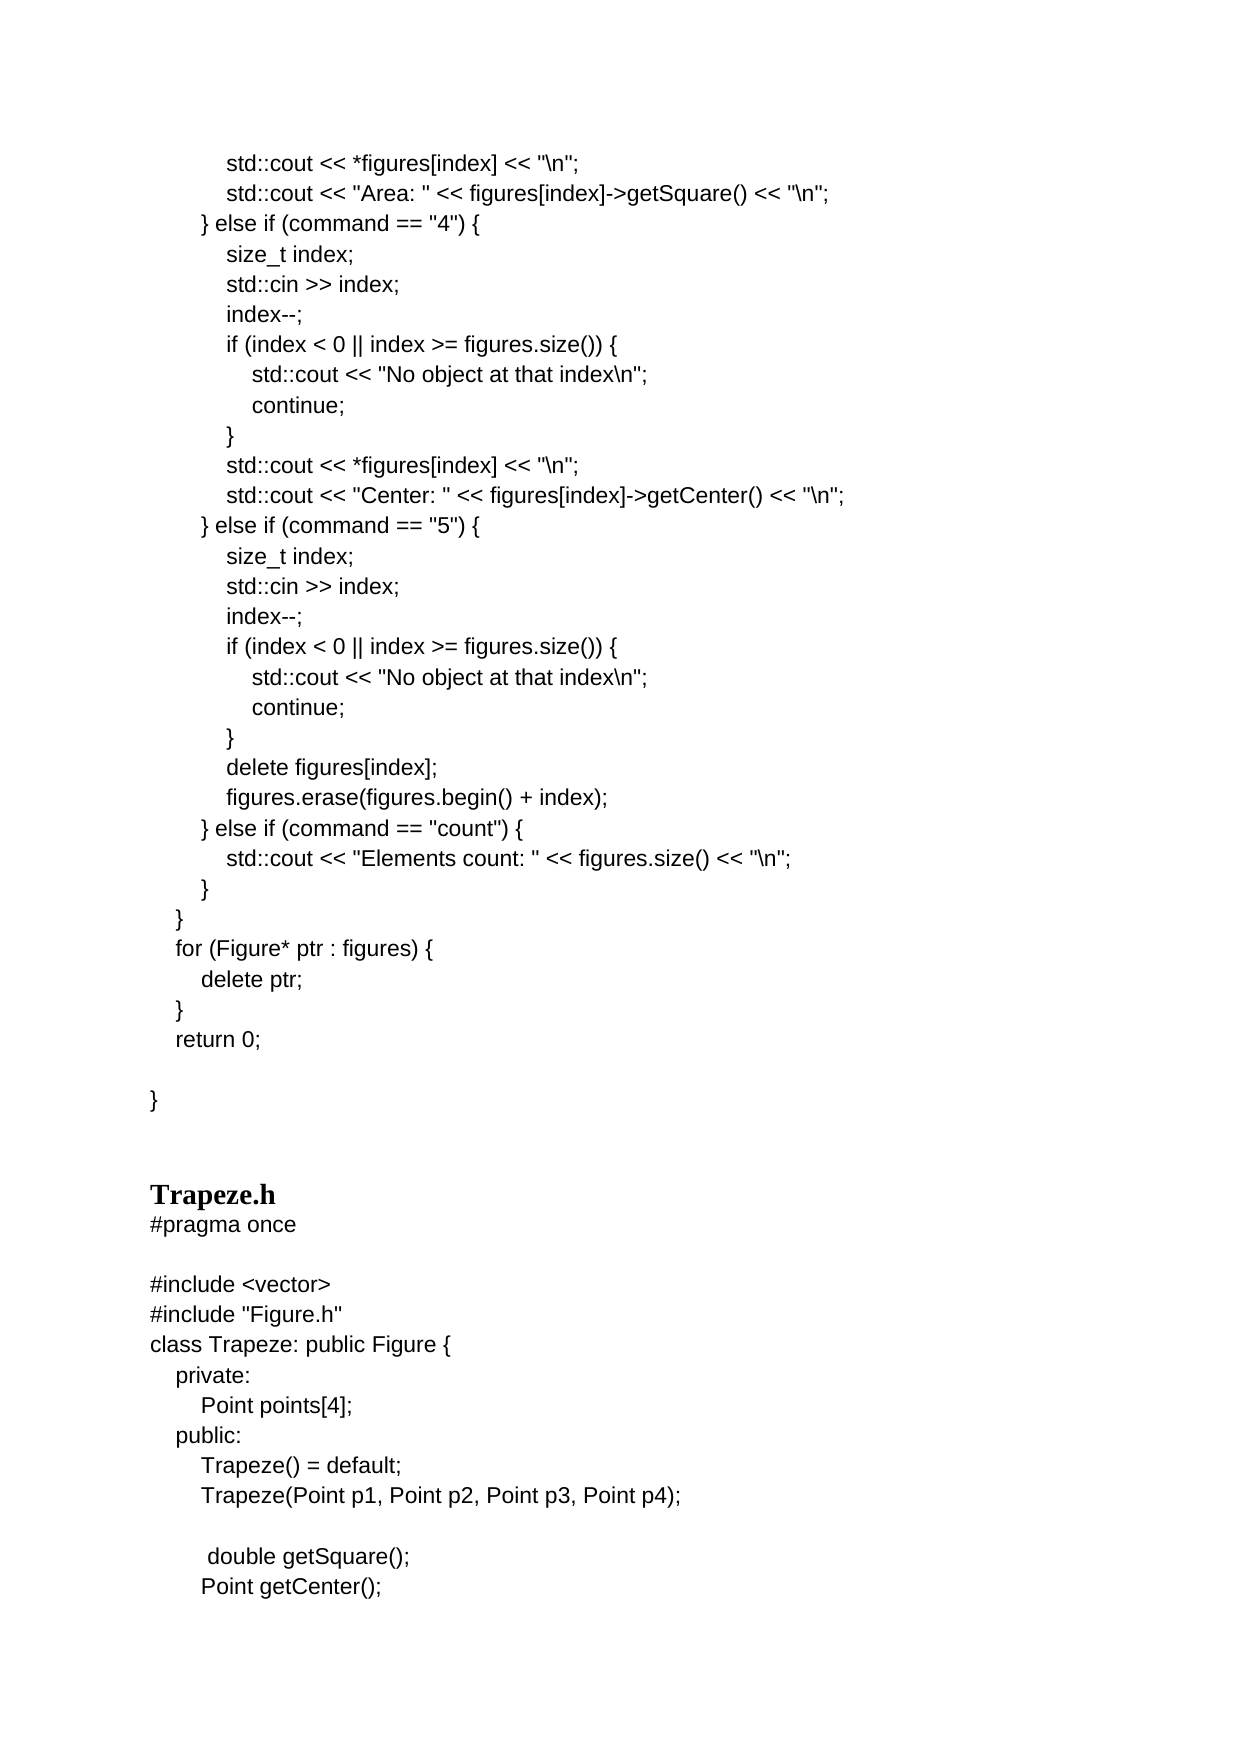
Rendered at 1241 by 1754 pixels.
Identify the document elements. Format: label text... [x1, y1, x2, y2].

text class Trapeze: public Figure { [150, 1331, 1090, 1358]
text double getSquare(); [150, 1543, 1090, 1569]
text std::cout << "Area: " << figures[index]->getSquare() << "\n"; [150, 180, 1090, 207]
text private: [150, 1362, 1090, 1388]
text std::cout << "No object at that index\n"; [150, 663, 1090, 690]
text continue; [150, 694, 1090, 720]
text return 0; [150, 1026, 1090, 1052]
text } else if (command == "4") { [150, 210, 1090, 237]
text std::cout << *figures[index] << "\n"; [150, 150, 1090, 176]
text delete ptr; [150, 966, 1090, 992]
text std::cout << "Center: " << figures[index]->getCenter() << "\n"; [150, 482, 1090, 509]
text Point getCenter(); [150, 1573, 1090, 1599]
text public: [150, 1422, 1090, 1448]
text #include "Figure.h" [150, 1301, 1090, 1328]
text } [150, 996, 1090, 1022]
text delete figures[index]; [150, 754, 1090, 781]
text std::cin >> index; [150, 573, 1090, 599]
text continue; [150, 392, 1090, 418]
text std::cout << *figures[index] << "\n"; [150, 452, 1090, 478]
text std::cout << "No object at that index\n"; [150, 361, 1090, 388]
text #include <vector> [150, 1271, 1090, 1297]
text } [150, 905, 1090, 932]
text index--; [150, 603, 1090, 629]
text } else if (command == "5") { [150, 512, 1090, 539]
text if (index < 0 || index >= figures.size()) { [150, 331, 1090, 358]
text size_t index; [150, 241, 1090, 267]
text std::cout << "Elements count: " << figures.size() << "\n"; [150, 845, 1090, 871]
text figures.erase(figures.begin() + index); [150, 784, 1090, 811]
text Trapeze(Point p1, Point p2, Point p3, Point p4); [150, 1482, 1090, 1509]
text index--; [150, 301, 1090, 327]
text } [150, 875, 1090, 901]
text std::cin >> index; [150, 271, 1090, 297]
text } [150, 724, 1090, 750]
text Point points[4]; [150, 1392, 1090, 1418]
text } [150, 1086, 1090, 1113]
text } else if (command == "count") { [150, 814, 1090, 841]
text for (Figure* ptr : figures) { [150, 935, 1090, 962]
text #pragma once [150, 1211, 1090, 1237]
text Trapeze() = default; [150, 1452, 1090, 1479]
text } [150, 422, 1090, 448]
text if (index < 0 || index >= figures.size()) { [150, 633, 1090, 660]
text Trapeze.h [150, 1177, 1090, 1211]
text size_t index; [150, 543, 1090, 569]
